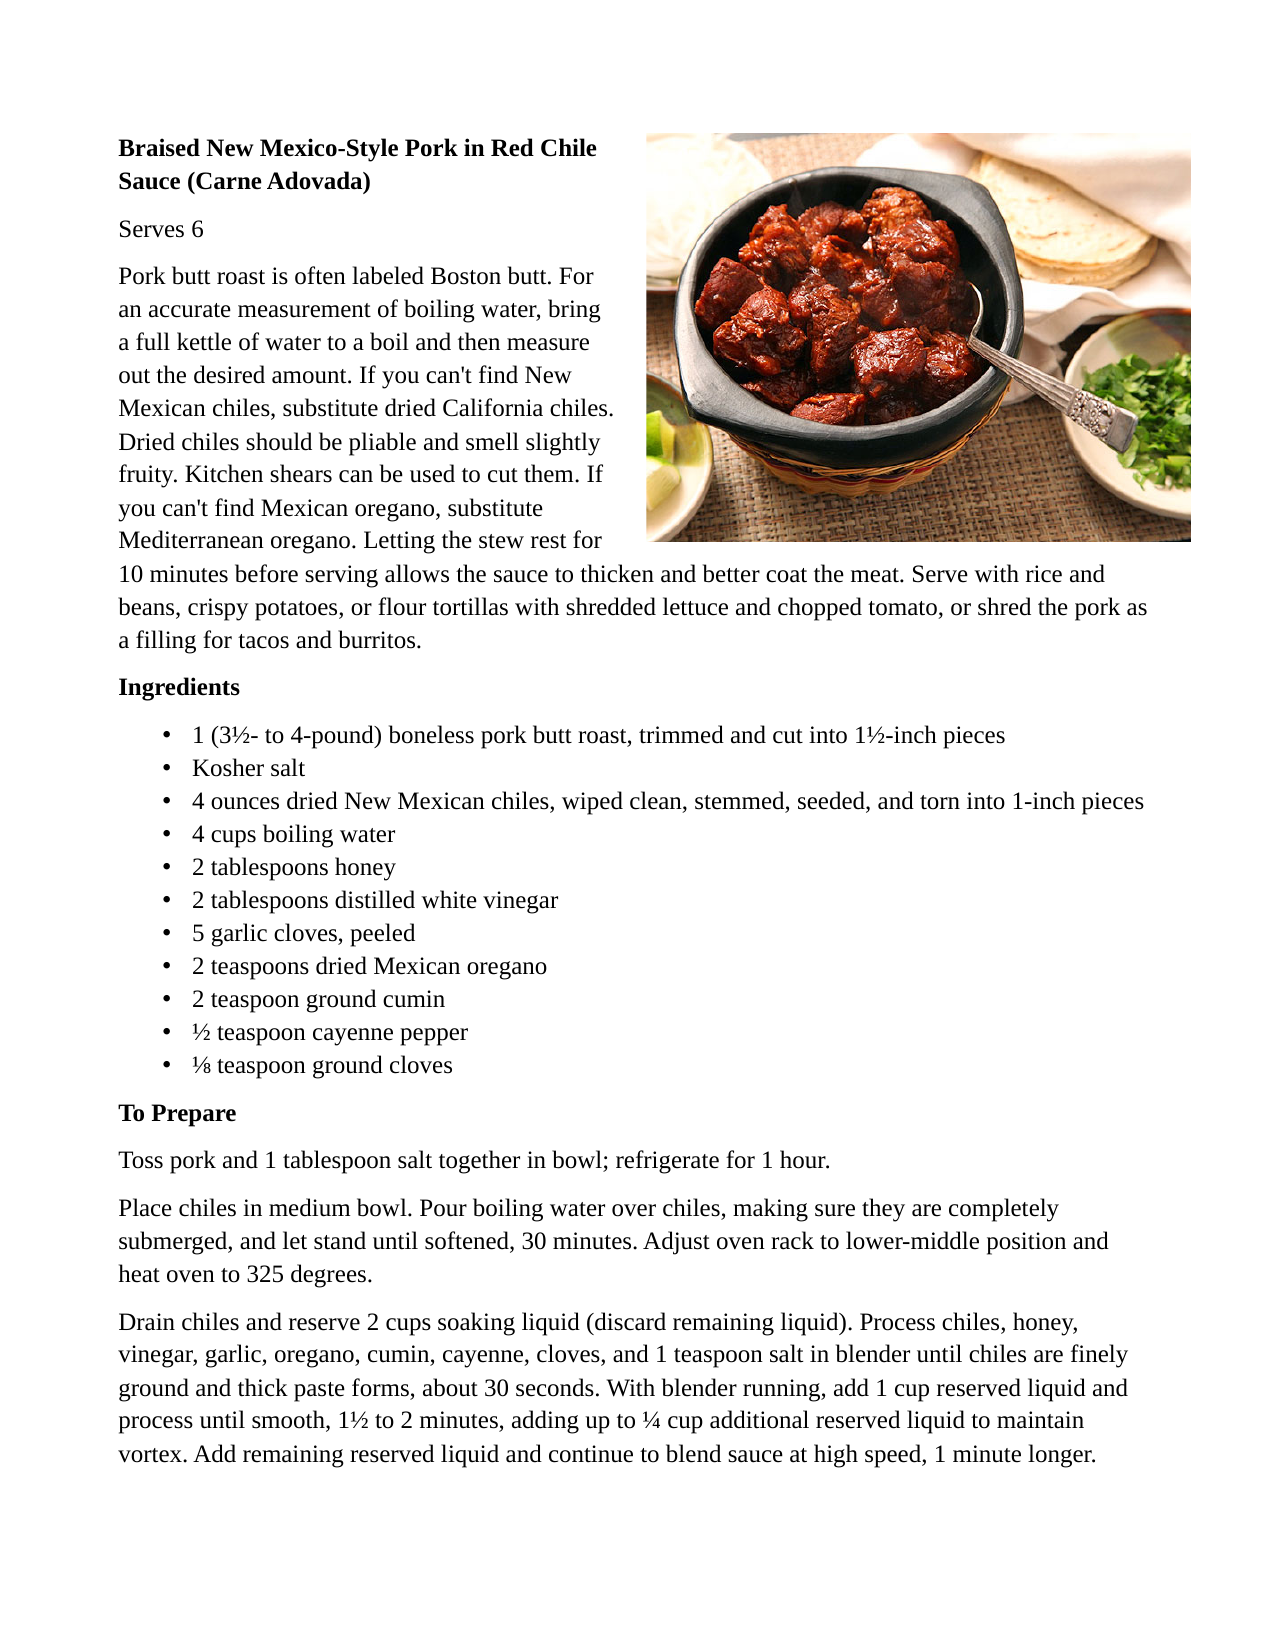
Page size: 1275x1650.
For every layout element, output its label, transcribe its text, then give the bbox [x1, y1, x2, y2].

text Place chiles in medium bowl. Pour boiling water over chiles, making sure they are completely submerged, and let stand until softened, 30 minutes. Adjust oven rack to lower-middle position and heat oven to 325 degrees. [118, 1193, 1157, 1288]
list 1 (3½- to 4-pound) boneless pork butt roast, trimmed and cut into 1½-inch pieces [162, 720, 1157, 749]
text Pork butt roast is often labeled Boston butt. For an accurate measurement of boiling water, bring a full kettle of water to a boil and then measure out the desired amount. If you can't find New Mexican chiles, substitute dried California chiles. Dried chiles should be pliable and smell slightly fruity. Kitchen shears can be used to cut them. If you can't find Mexican oregano, substitute Mediterranean oregano. Letting the stew rest for 10 minutes before serving allows the sauce to thicken and better coat the meat. Serve with rice and beans, crispy potatoes, or flour tortillas with shredded lettuce and chopped tomato, or shred the pork as a filling for tacos and burritos. [118, 261, 1157, 653]
list ½ teaspoon cayenne pepper [162, 1017, 1157, 1046]
list Kosher salt [162, 753, 1157, 782]
text Drain chiles and reserve 2 cups soaking liquid (discard remaining liquid). Process chiles, honey, vinegar, garlic, oregano, cumin, cayenne, cloves, and 1 teaspoon salt in blender until chiles are finely ground and thick paste forms, about 30 seconds. With blender running, add 1 cup reserved liquid and process until smooth, 1½ to 2 minutes, adding up to ¼ cup additional reserved liquid to maintain vortex. Add remaining reserved liquid and continue to blend sauce at high speed, 1 minute longer. [118, 1307, 1157, 1467]
text Toss pork and 1 tablespoon salt together in bowl; refrigerate for 1 hour. [118, 1145, 1157, 1174]
text Braised New Mexico-Style Pork in Red Chile Sauce (Carne Adovada) [118, 133, 646, 195]
picture [646, 133, 1191, 542]
list 4 ounces dried New Mexican chiles, wiped clean, stemmed, seeded, and torn into 1-inch pieces [162, 786, 1157, 815]
list 5 garlic cloves, peeled [162, 918, 1157, 947]
list 2 teaspoons dried Mexican oregano [162, 951, 1157, 980]
list 2 tablespoons honey [162, 852, 1157, 881]
text Ingredients [118, 672, 1157, 701]
text Serves 6 [118, 214, 646, 243]
text To Prepare [118, 1098, 1157, 1126]
list 2 tablespoons distilled white vinegar [162, 885, 1157, 914]
list ⅛ teaspoon ground cloves [162, 1050, 1157, 1079]
list 2 teaspoon ground cumin [162, 984, 1157, 1013]
list 4 cups boiling water [162, 819, 1157, 848]
